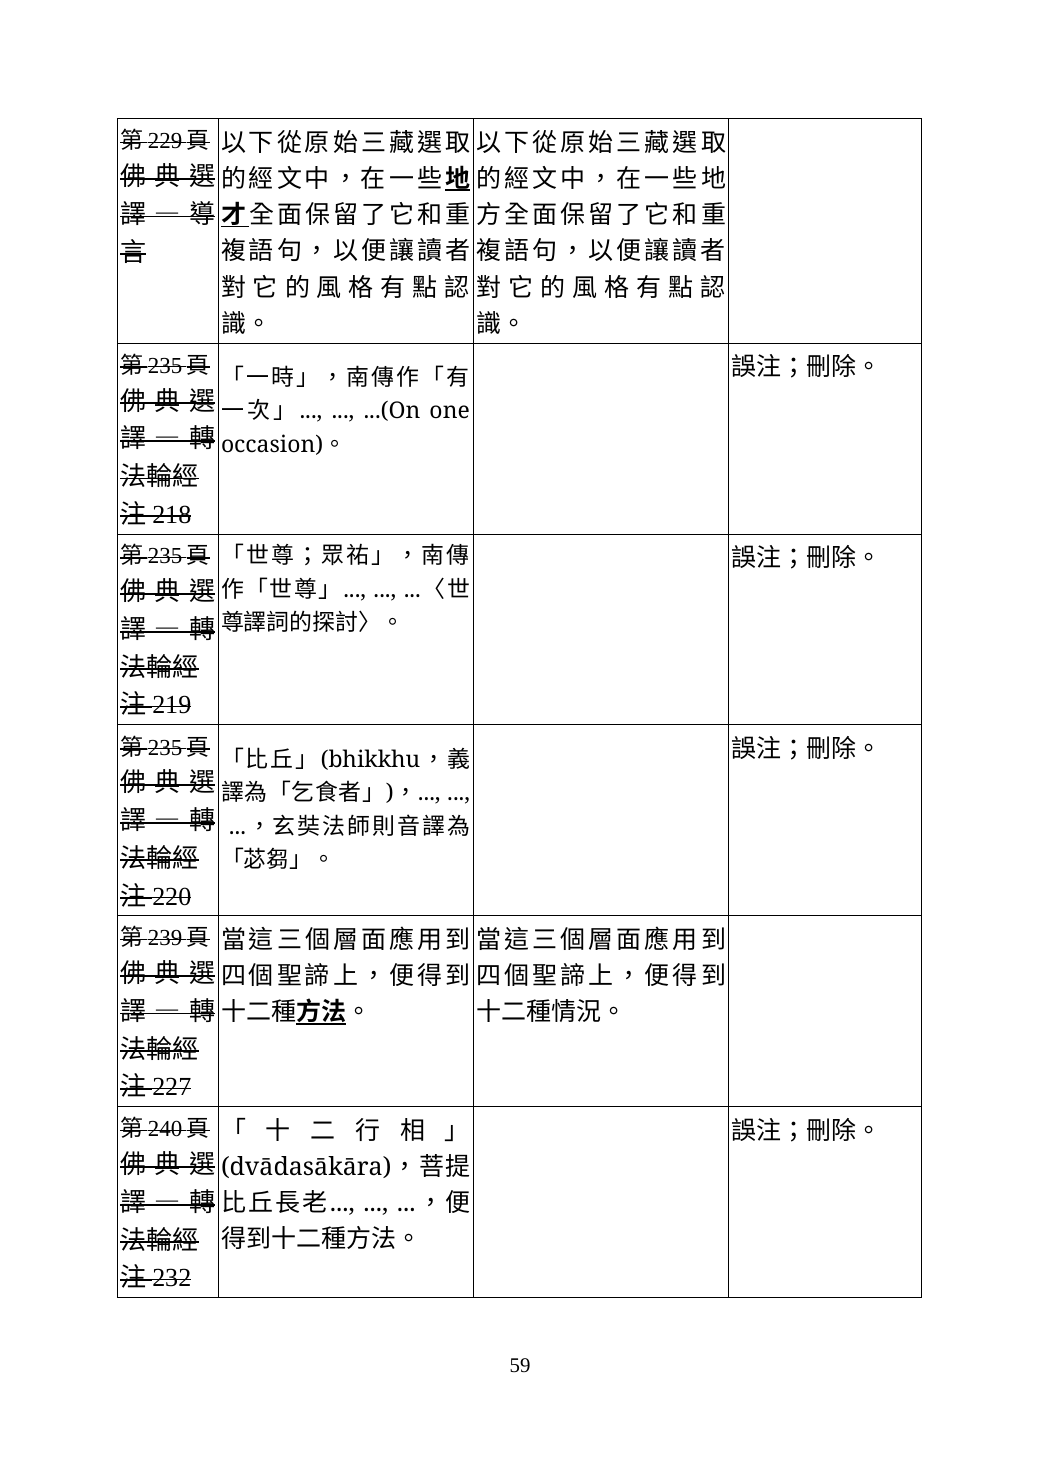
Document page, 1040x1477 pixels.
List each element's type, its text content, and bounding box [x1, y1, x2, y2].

table_cell 當這三個層面應用到四個聖諦上，便得到十二種方法。 [219, 916, 473, 1106]
table_cell 誤注；刪除。 [729, 1107, 921, 1297]
table_cell 誤注；刪除。 [729, 535, 921, 724]
table_cell [474, 1107, 728, 1297]
table_cell 「一時」，南傳作「有一次」..., ..., ...(On one occasion)。 [219, 344, 473, 533]
table_cell 以下從原始三藏選取的經文中，在一些地方全面保留了它和重複語句，以便讓讀者對它的風格有點認識。 [474, 119, 728, 342]
table_cell 「比丘」(bhikkhu，義譯為「乞食者」)，..., ..., ...，玄奘法師則音譯為「苾芻」。 [219, 725, 473, 915]
table_cell [729, 119, 921, 342]
table_cell 第229頁 佛典選譯—導言 [118, 119, 218, 342]
table_cell 第240頁 佛典選譯—轉法輪經 注 232 [118, 1107, 218, 1297]
table_cell 第235頁 佛典選譯—轉法輪經 注 219 [118, 535, 218, 724]
table_cell 第235頁 佛典選譯—轉法輪經 注 218 [118, 344, 218, 533]
table_cell [474, 535, 728, 724]
table_cell 誤注；刪除。 [729, 344, 921, 533]
table_cell 以下從原始三藏選取的經文中，在一些地才全面保留了它和重複語句，以便讓讀者對它的風格有點認識。 [219, 119, 473, 342]
table_cell [729, 916, 921, 1106]
table_cell 第235頁 佛典選譯—轉法輪經 注 220 [118, 725, 218, 915]
table_cell 當這三個層面應用到四個聖諦上，便得到十二種情況。 [474, 916, 728, 1106]
table_cell [474, 725, 728, 915]
table_cell 「世尊；眾祐」，南傳作「世尊」..., ..., ...〈世尊譯詞的探討〉。 [219, 535, 473, 724]
table_cell 誤注；刪除。 [729, 725, 921, 915]
table_cell 第239頁 佛典選譯—轉法輪經 注 227 [118, 916, 218, 1106]
table_cell [474, 344, 728, 533]
table_cell 「十二行相」(dvādasākāra)，菩提比丘長老..., ..., ...，便得到十二種方法。 [219, 1107, 473, 1297]
